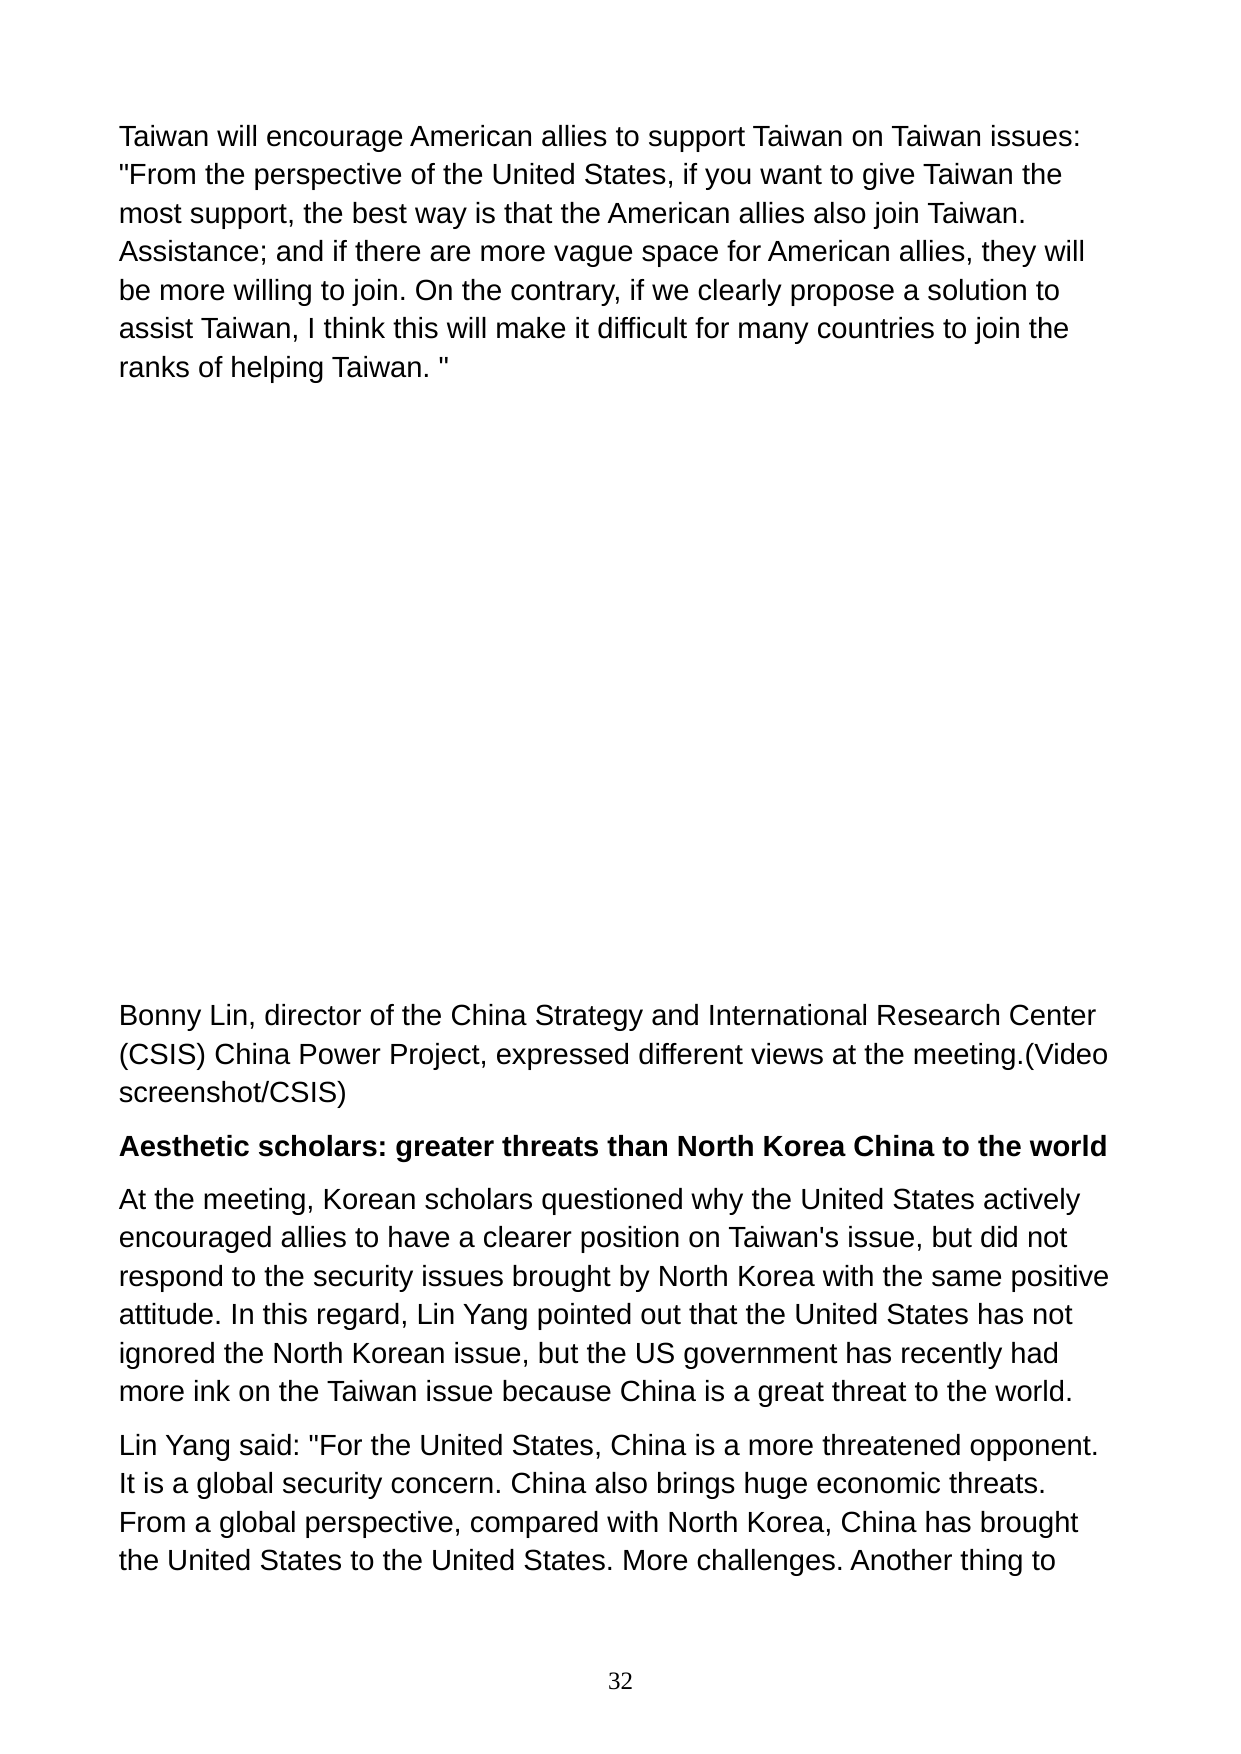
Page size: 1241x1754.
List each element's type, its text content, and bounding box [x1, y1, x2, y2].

text Taiwan will encourage American allies to support Taiwan on Taiwan issues: "From the perspective of the United States, if you want to give Taiwan the most support, the best way is that the American allies also join Taiwan. Assistance; and if there are more vague space for American allies, they will be more willing to join. On the contrary, if we clearly propose a solution to assist Taiwan, I think this will make it difficult for many countries to join the ranks of helping Taiwan. " [118, 118, 1122, 383]
text At the meeting, Korean scholars questioned why the United States actively encouraged allies to have a clearer position on Taiwan's issue, but did not respond to the security issues brought by North Korea with the same positive attitude. In this regard, Lin Yang pointed out that the United States has not ignored the North Korean issue, but the US government has recently had more ink on the Taiwan issue because China is a great threat to the world. [118, 1182, 1122, 1408]
text Bonny Lin, director of the China Strategy and International Research Center (CSIS) China Power Project, expressed different views at the meeting.(Video screenshot/CSIS) [118, 403, 1122, 1109]
text Aesthetic scholars: greater threats than North Korea China to the world [118, 1129, 1122, 1162]
text Lin Yang said: "For the United States, China is a more threatened opponent. It is a global security concern. China also brings huge economic threats. From a global perspective, compared with North Korea, China has brought the United States to the United States. More challenges. Another thing to [118, 1428, 1122, 1577]
